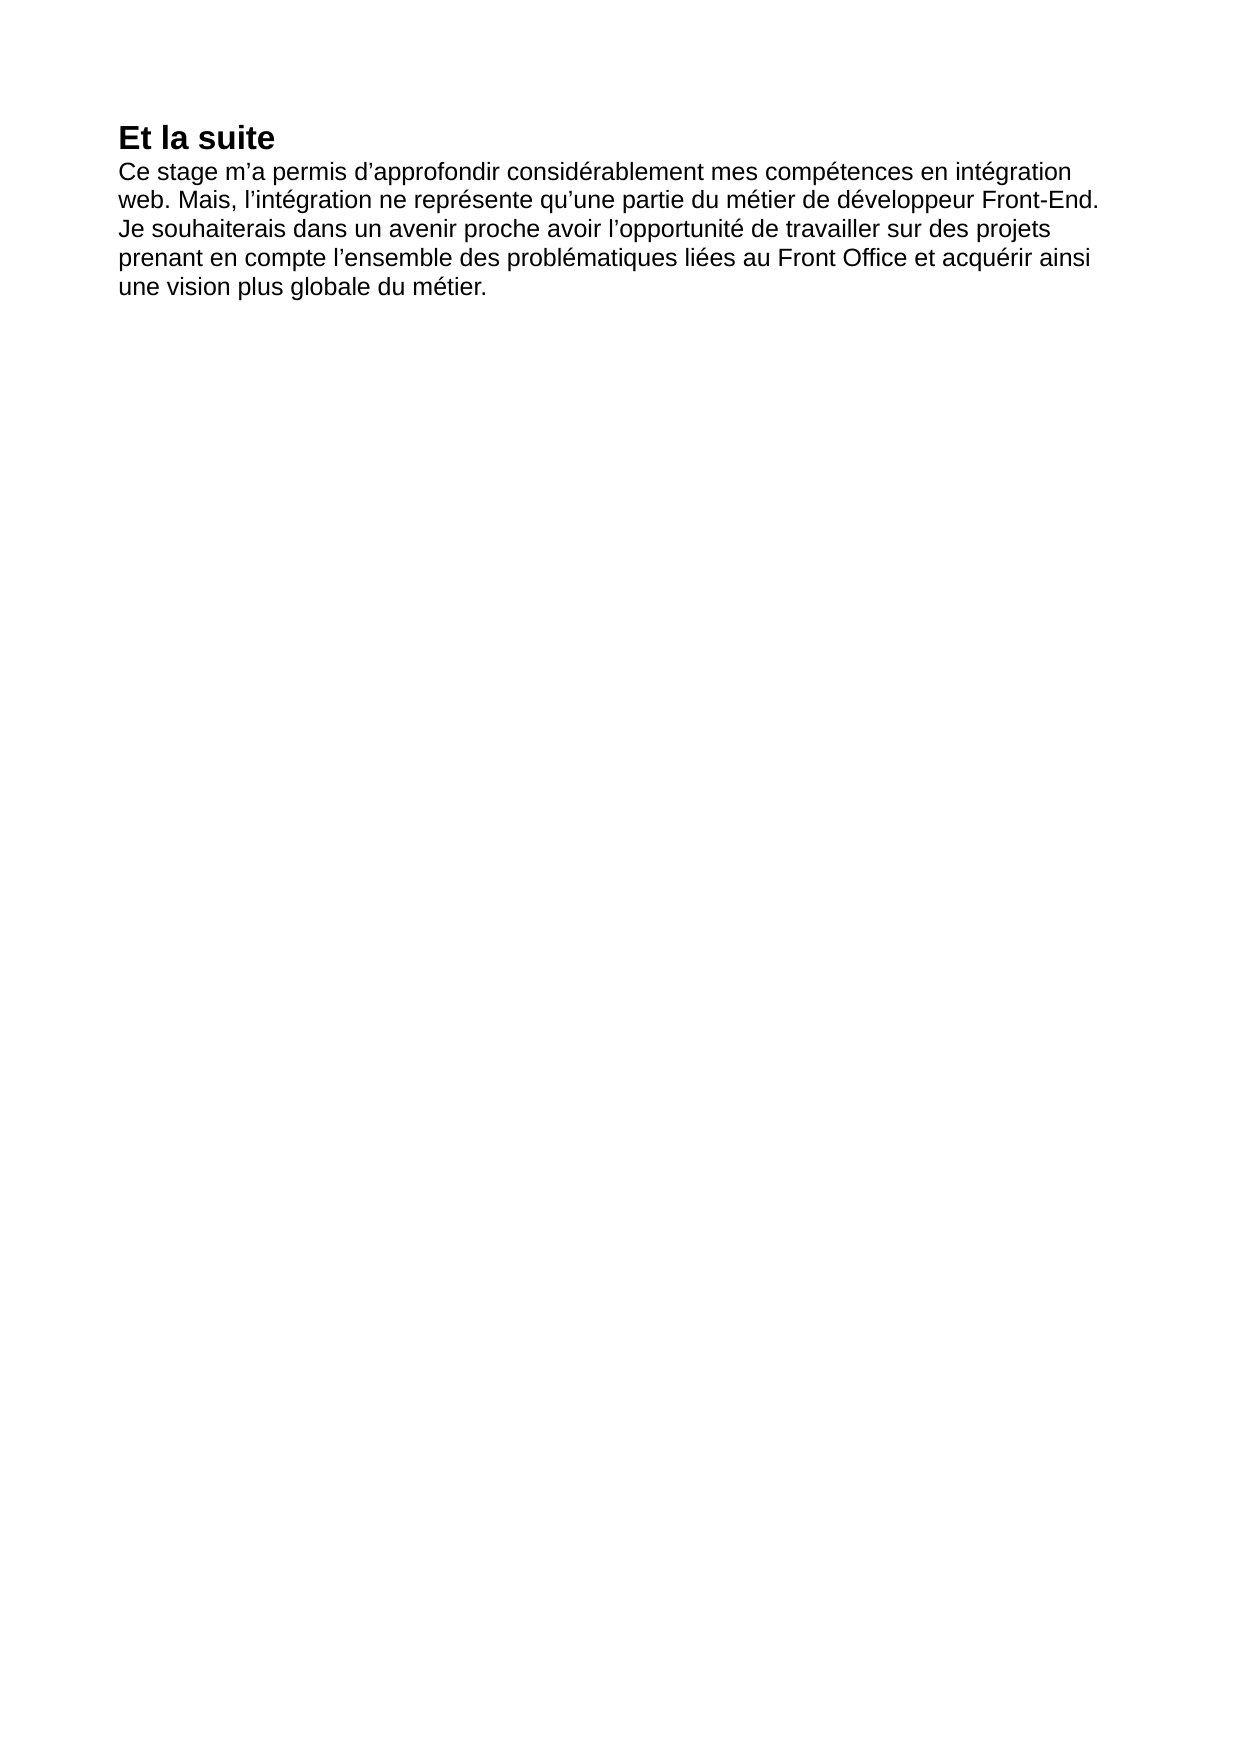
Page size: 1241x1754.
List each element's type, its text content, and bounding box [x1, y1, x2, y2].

text Et la suite [118, 118, 1122, 157]
text Ce stage m’a permis d’approfondir considérablement mes compétences en intégration web. Mais, l’intégration ne représente qu’une partie du métier de développeur Front-End. [118, 157, 1122, 214]
text Je souhaiterais dans un avenir proche avoir l’opportunité de travailler sur des projets prenant en compte l’ensemble des problématiques liées au Front Office et acquérir ainsi une vision plus globale du métier. [118, 214, 1122, 300]
